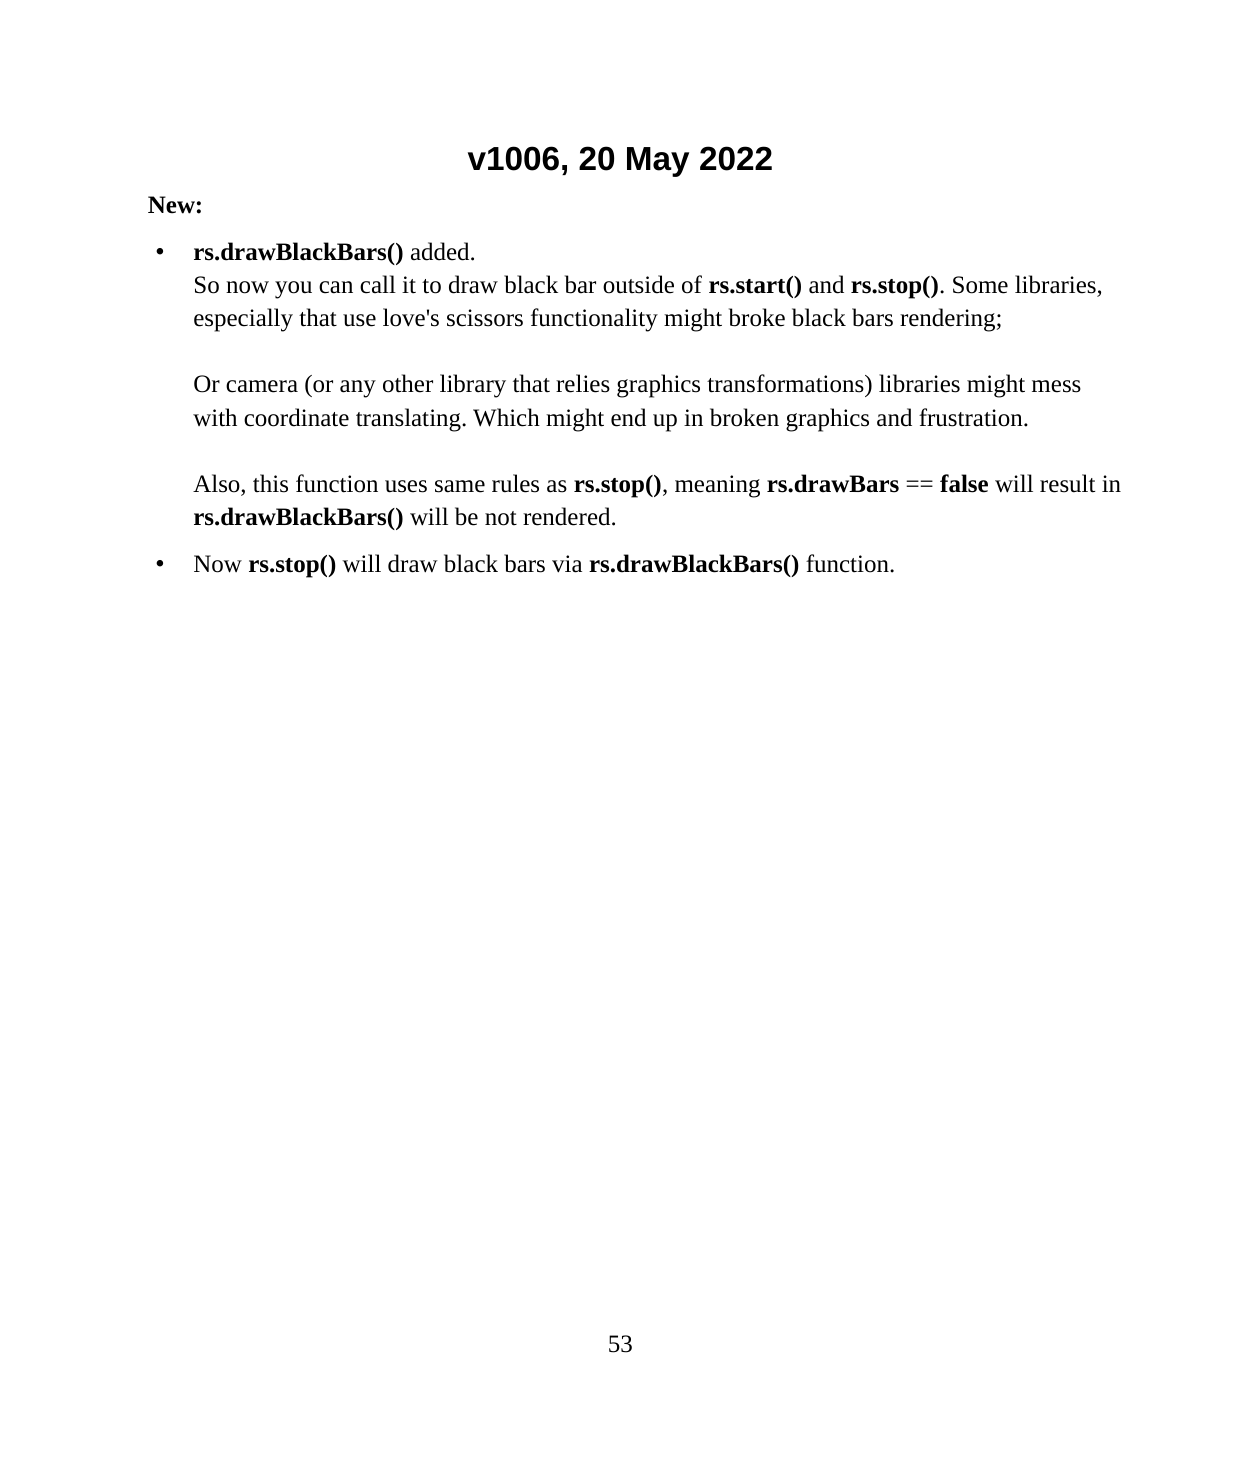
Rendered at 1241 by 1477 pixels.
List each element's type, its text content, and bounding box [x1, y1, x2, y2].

text New: [118, 190, 1122, 219]
subtitle v1006, 20 May 2022 [118, 139, 1122, 177]
list Now rs.stop() will draw black bars via rs.drawBlackBars() function. [156, 549, 1122, 578]
list rs.drawBlackBars() added. So now you can call it to draw black bar outside of rs.start() and rs.stop(). Some libraries, especially that use love's scissors functionality might broke black bars rendering; Or camera (or any other library that relies graphics transformations) libraries might mess with coordinate translating. Which might end up in broken graphics and frustration. Also, this function uses same rules as rs.stop(), meaning rs.drawBars == false will result in rs.drawBlackBars() will be not rendered. [156, 237, 1122, 530]
